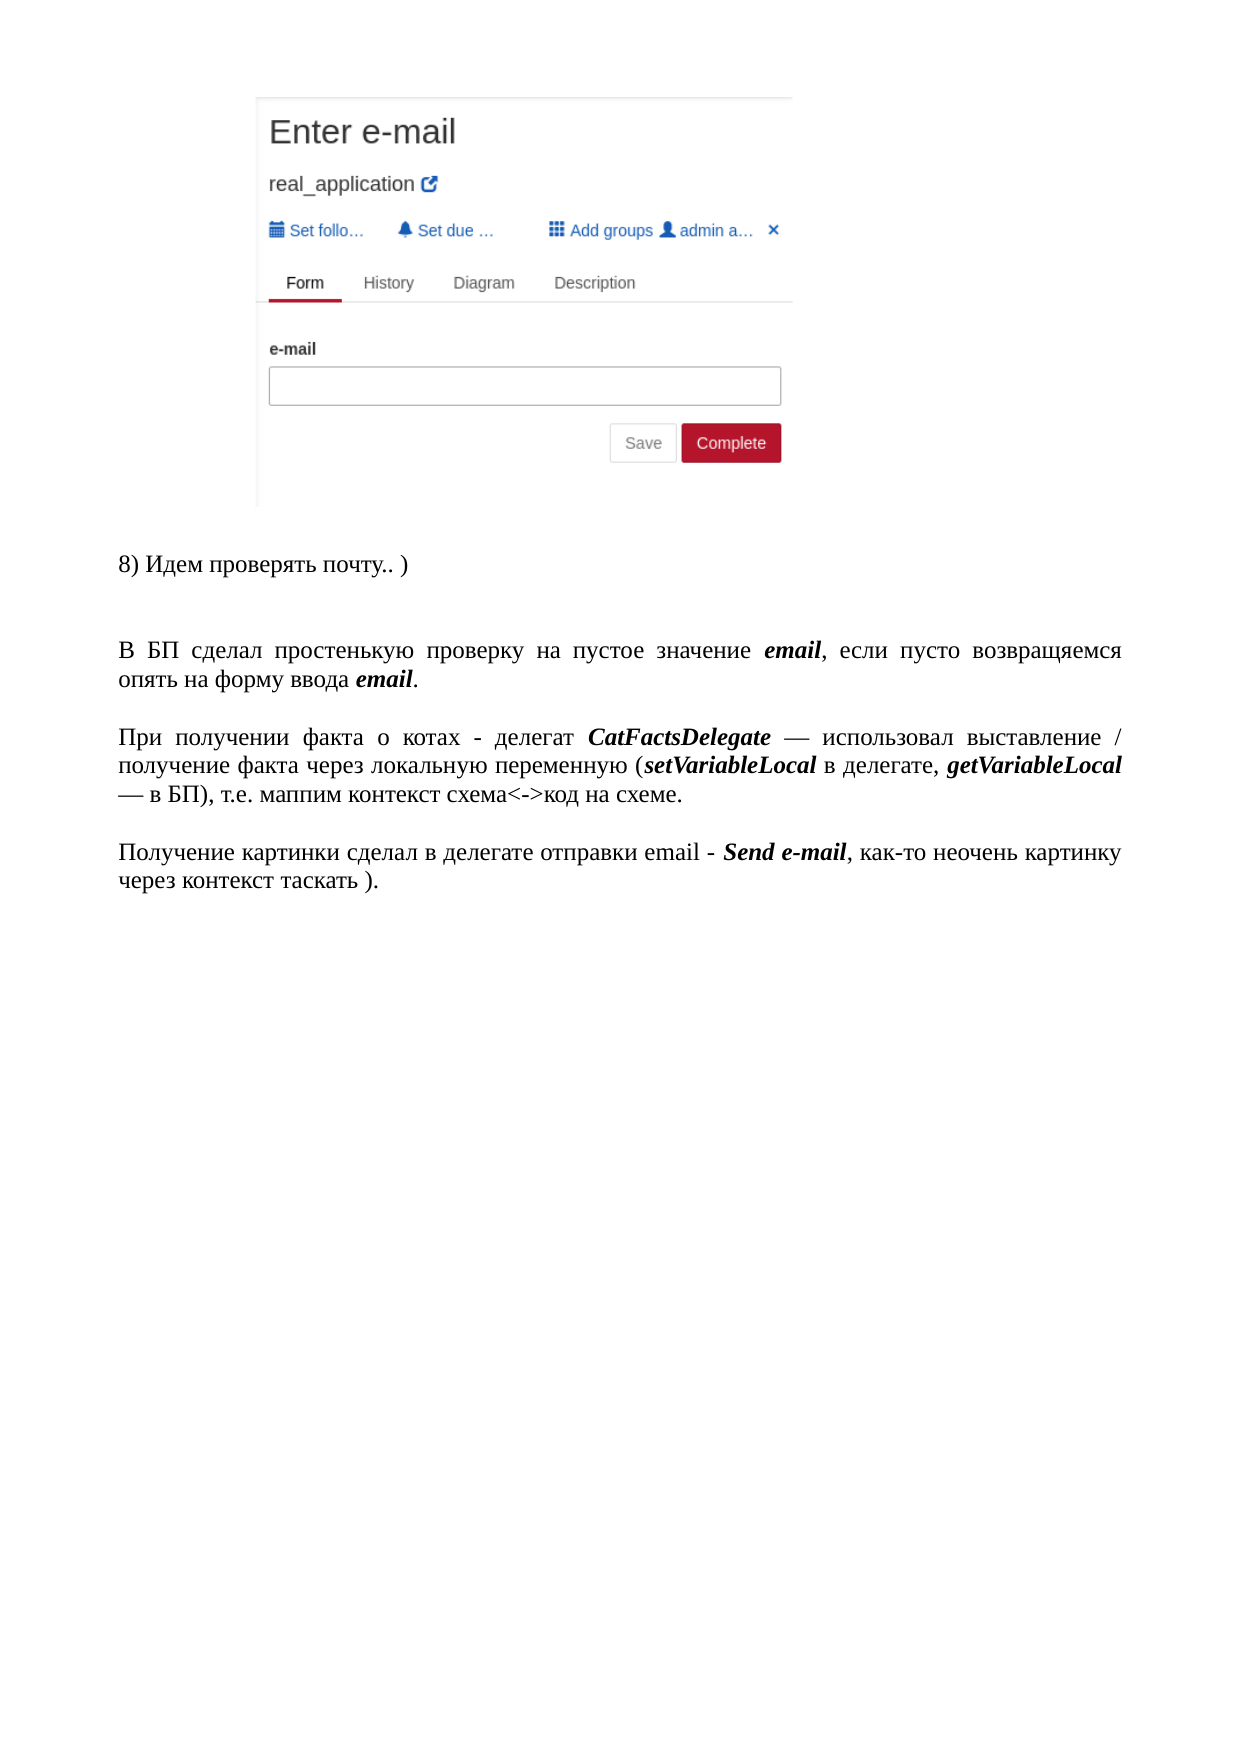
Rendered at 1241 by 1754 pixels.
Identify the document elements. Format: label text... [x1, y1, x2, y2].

text Получение картинки сделал в делегате отправки email - Send e-mail, как-то неочень картинку через контекст таскать ). [118, 837, 1122, 894]
text При получении факта о котах - делегат CatFactsDelegate — использовал выставление / получение факта через локальную переменную (setVariableLocal в делегате, getVariableLocal — в БП), т.е. маппим контекст схема<->код на схеме. [118, 722, 1122, 808]
text В БП сделал простенькую проверку на пустое значение email, если пусто возвращяемся опять на форму ввода email. [118, 636, 1122, 693]
picture [255, 97, 793, 507]
text 8) Идем проверять почту.. ) [118, 549, 1122, 578]
